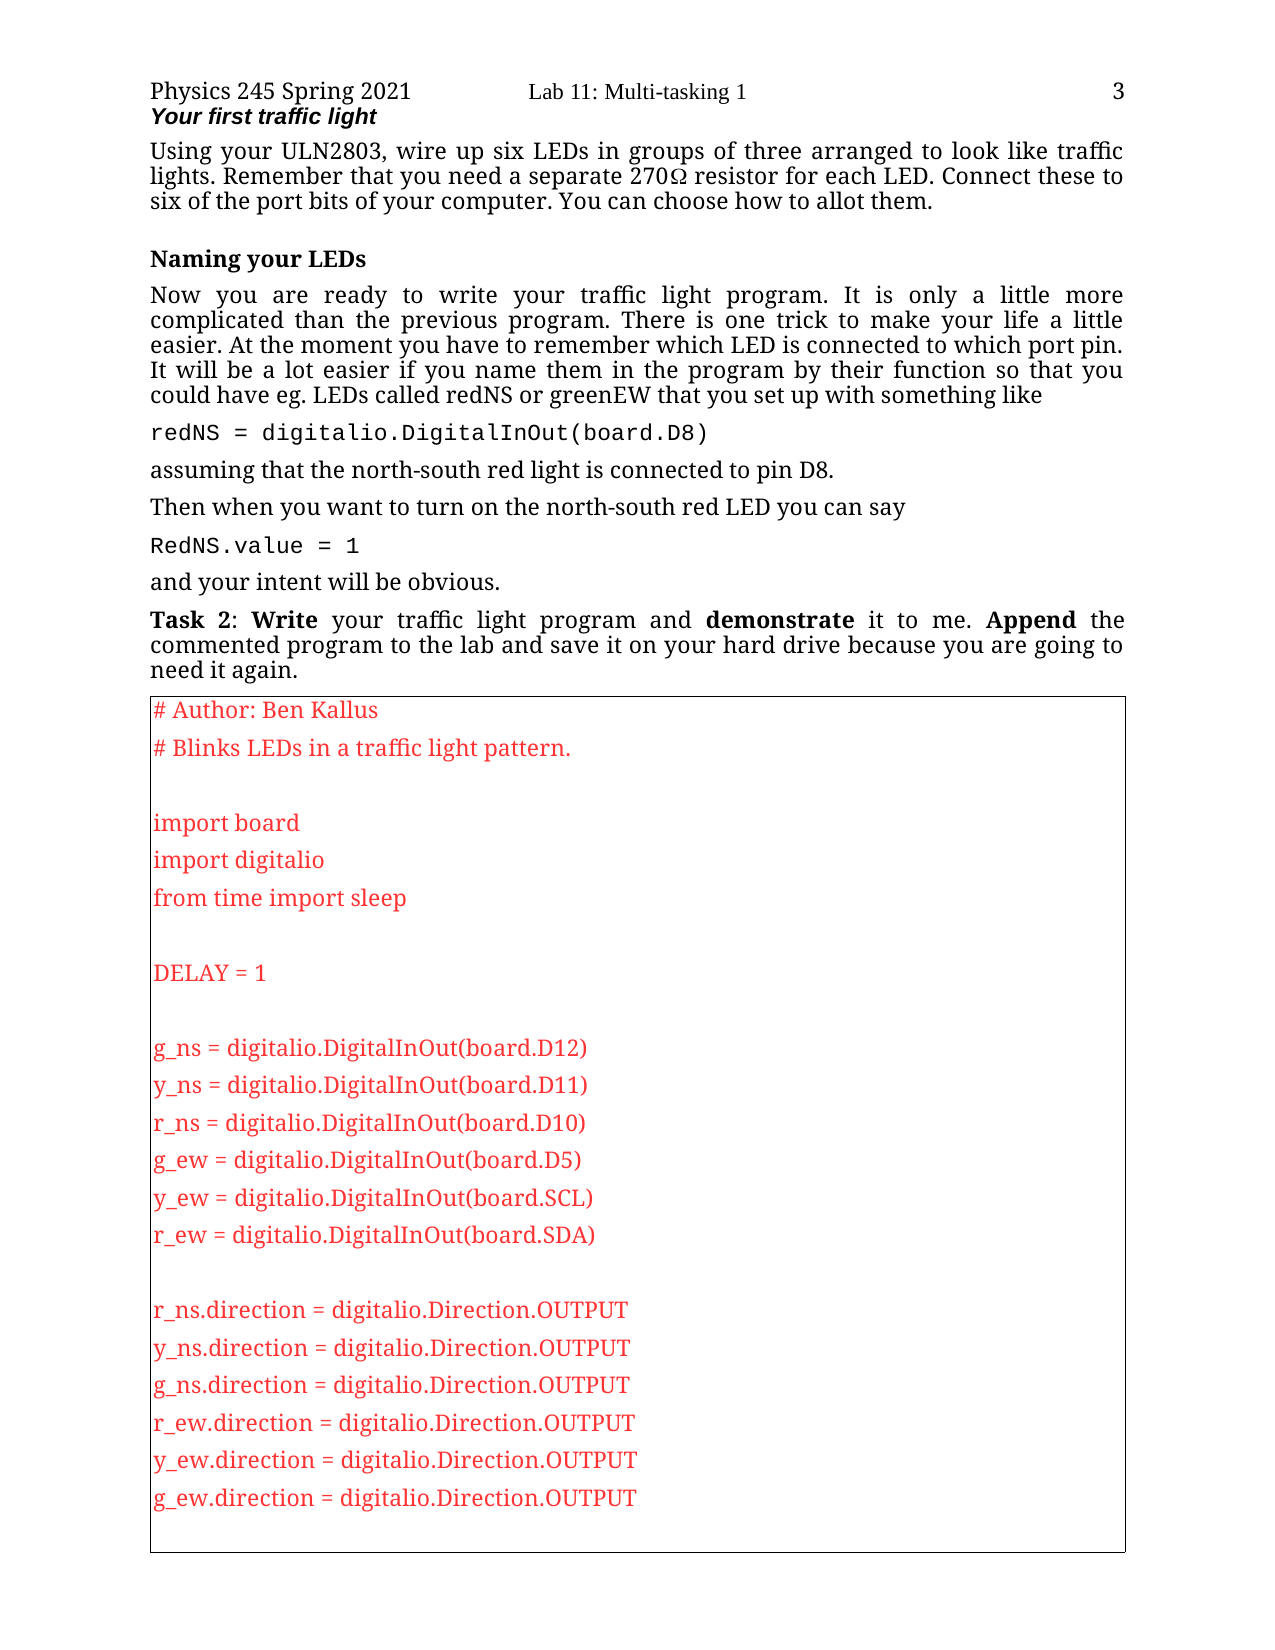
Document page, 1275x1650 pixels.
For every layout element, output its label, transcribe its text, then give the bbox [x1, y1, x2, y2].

text y_ns = digitalio.DigitalInOut(board.D11) [151, 1071, 1125, 1099]
text redNS = digitalio.DigitalInOut(board.D8) [150, 421, 1125, 446]
text r_ns.direction = digitalio.Direction.OUTPUT [151, 1296, 1125, 1324]
text g_ns = digitalio.DigitalInOut(board.D12) [151, 1033, 1125, 1061]
text y_ew = digitalio.DigitalInOut(board.SCL) [151, 1183, 1125, 1211]
text r_ns = digitalio.DigitalInOut(board.D10) [151, 1108, 1125, 1136]
text DELAY = 1 [151, 958, 1125, 986]
text import board [151, 808, 1125, 836]
text import digitalio [151, 846, 1125, 874]
text g_ew.direction = digitalio.Direction.OUTPUT [151, 1483, 1125, 1511]
text # Blinks LEDs in a traffic light pattern. [151, 733, 1125, 761]
subtitle Naming your LEDs [150, 248, 1125, 273]
text Now you are ready to write your traffic light program. It is only a little more complicated than the previous program. There is one trick to make your life a little easier. At the moment you have to remember which LED is connected to which port pin. It will be a lot easier if you name them in the program by their function so that you could have eg. LEDs called redNS or greenEW that you set up with something like [150, 283, 1125, 408]
text Using your ULN2803, wire up six LEDs in groups of three arranged to look like traffic lights. Remember that you need a separate 270Ω resistor for each LED. Connect these to six of the port bits of your computer. You can choose how to allot them. [150, 139, 1125, 214]
text y_ew.direction = digitalio.Direction.OUTPUT [151, 1446, 1125, 1474]
text and your intent will be obvious. [150, 571, 1125, 596]
subtitle Your first traffic light [150, 104, 1125, 129]
text # Author: Ben Kallus [151, 697, 1125, 724]
text RedNS.value = 1 [150, 533, 1125, 558]
text g_ew = digitalio.DigitalInOut(board.D5) [151, 1146, 1125, 1174]
text Task 2: Write your traffic light program and demonstrate it to me. Append the commented program to the lab and save it on your hard drive because you are going to need it again. [150, 608, 1125, 683]
text g_ns.direction = digitalio.Direction.OUTPUT [151, 1371, 1125, 1399]
text Then when you want to turn on the north-south red LED you can say [150, 496, 1125, 521]
text assuming that the north-south red light is connected to pin D8. [150, 458, 1125, 483]
text r_ew.direction = digitalio.Direction.OUTPUT [151, 1408, 1125, 1436]
text r_ew = digitalio.DigitalInOut(board.SDA) [151, 1221, 1125, 1249]
text from time import sleep [151, 883, 1125, 911]
text y_ns.direction = digitalio.Direction.OUTPUT [151, 1333, 1125, 1361]
